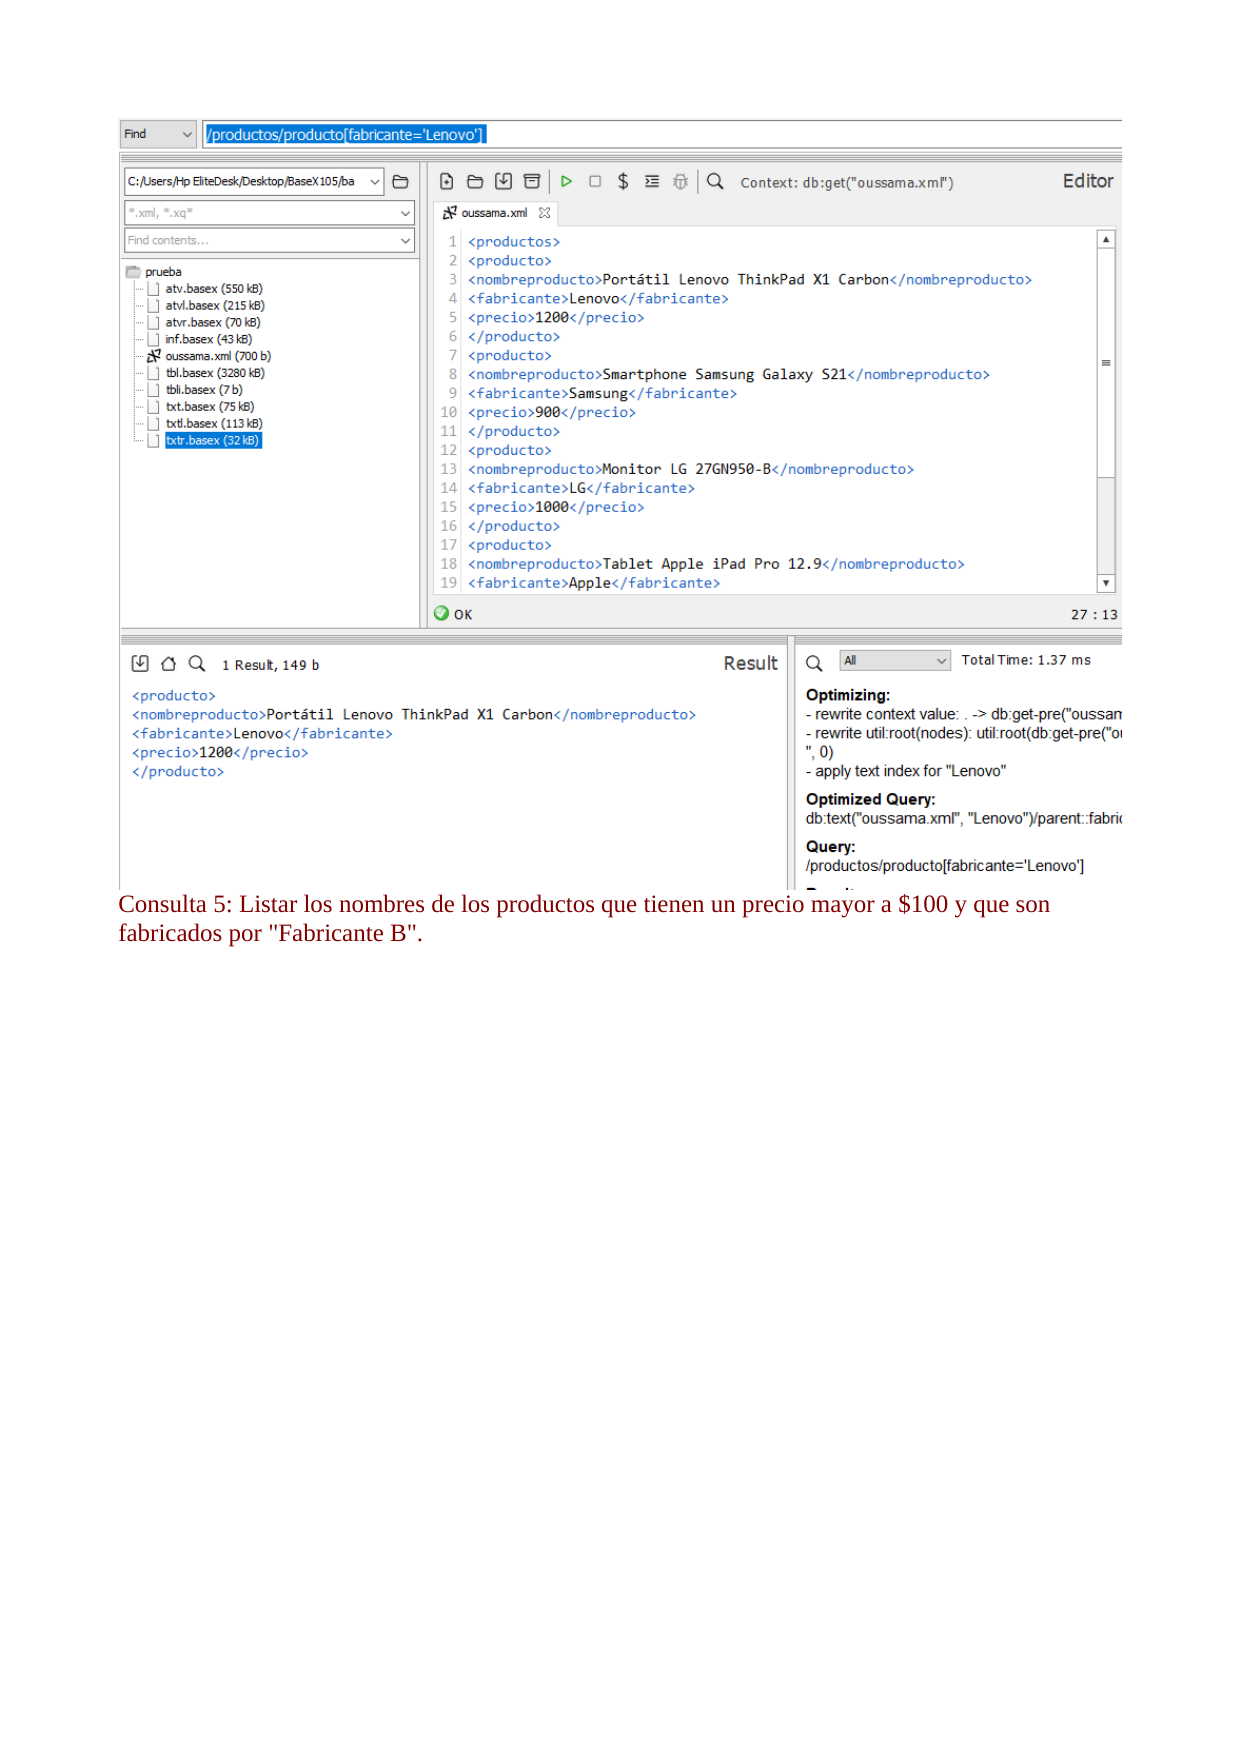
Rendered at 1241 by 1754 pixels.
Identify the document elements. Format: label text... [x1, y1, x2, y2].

text Consulta 5: Listar los nombres de los productos que tienen un precio mayor a $100 y que son fabricados por "Fabricante B". [118, 890, 1122, 947]
picture [118, 118, 1123, 890]
